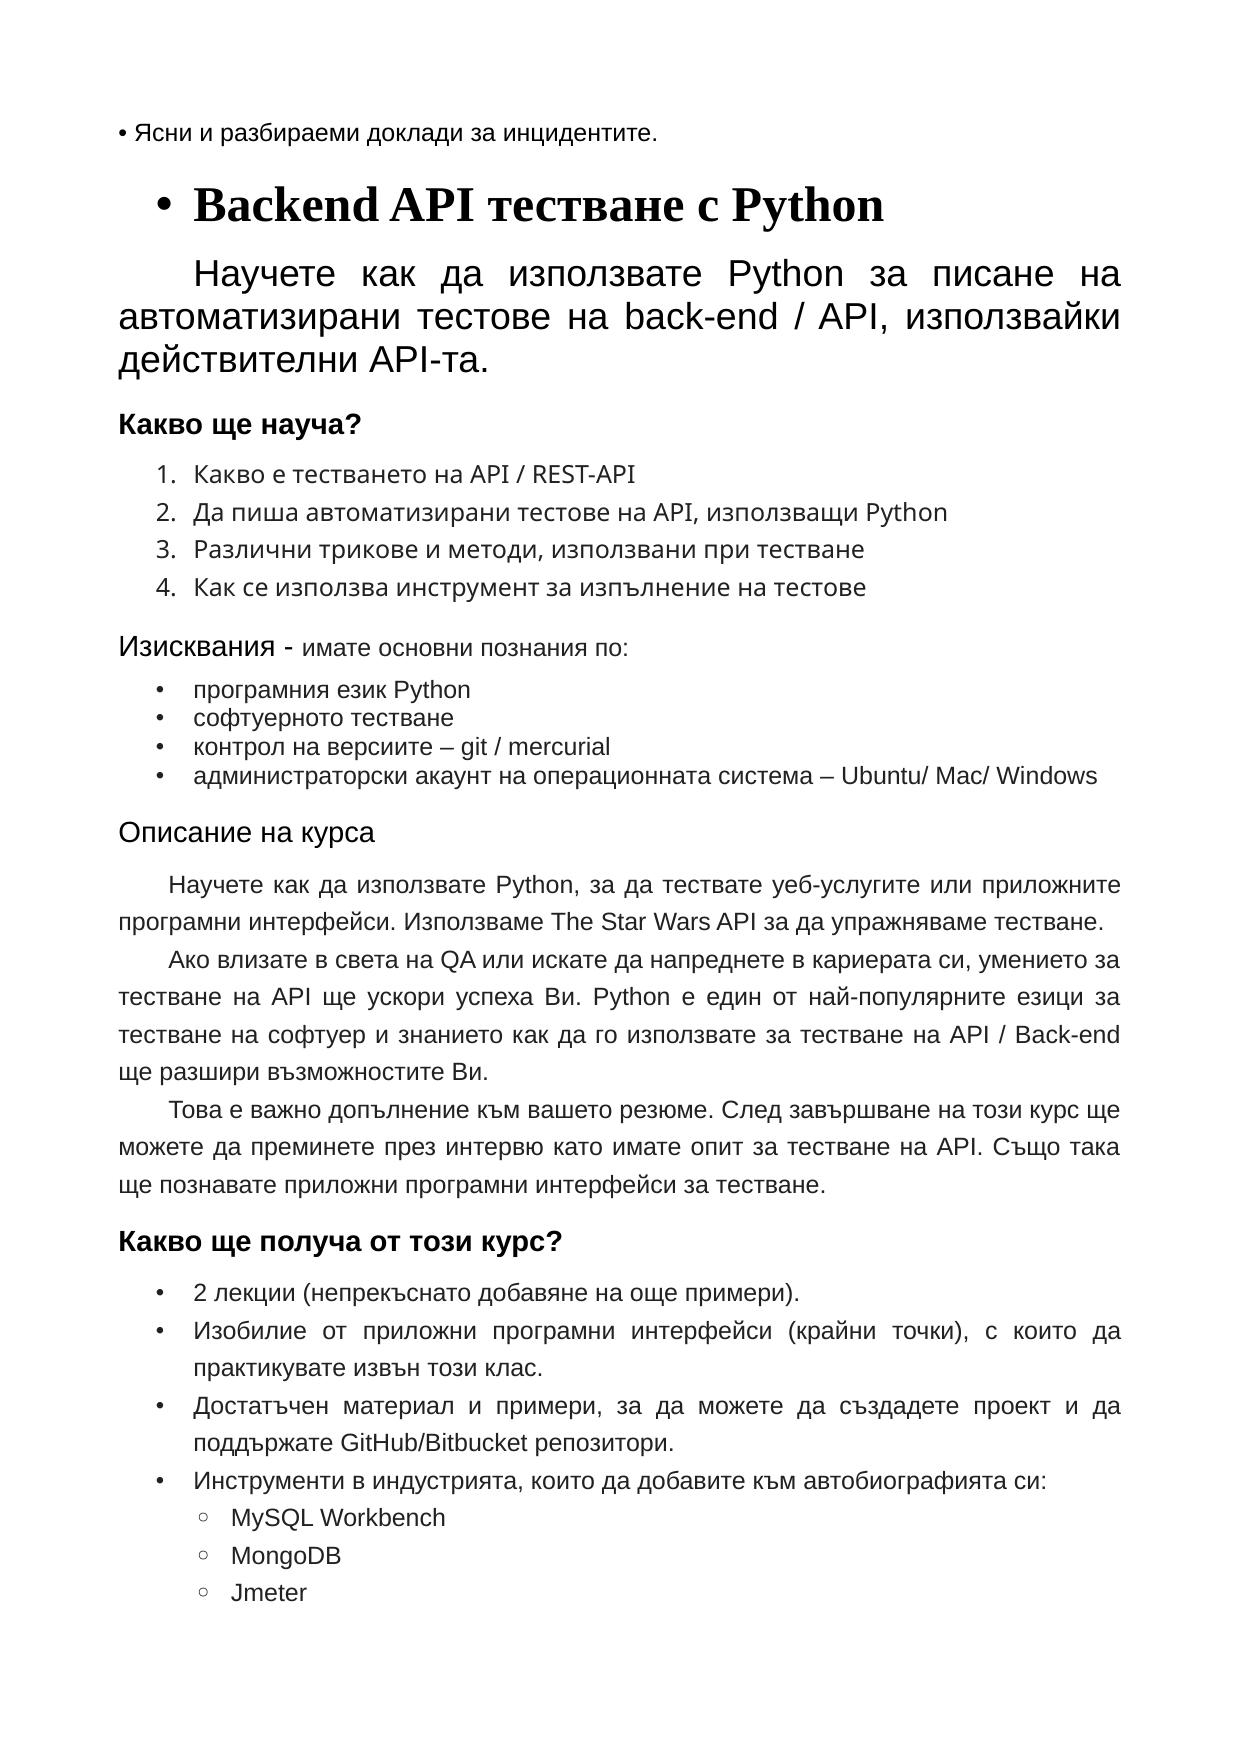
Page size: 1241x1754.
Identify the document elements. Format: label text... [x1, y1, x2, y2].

list 2 лекции (непрекъснато добавяне на още примери). [156, 1269, 1122, 1307]
list Достатъчен материал и примери, за да можете да създадете проект и да поддържате GitHub/Bitbucket репозитори. [156, 1382, 1122, 1457]
list Изобилие от приложни програмни интерфейси (крайни точки), с които да практикувате извън този клас. [156, 1307, 1122, 1382]
list софтуерното тестване [156, 703, 1122, 732]
text Това е важно допълнение към вашето резюме. След завършване на този курс ще можете да преминете през интервю като имате опит за тестване на API. Също така ще познавате приложни програмни интерфейси за тестване. [118, 1086, 1122, 1198]
list администраторски акаунт на операционнaтa система – Ubuntu/ Mac/ Windows [156, 761, 1122, 790]
list контрол на версиите – git / mercurial [156, 732, 1122, 761]
list програмния език Python [156, 674, 1122, 703]
list Инструменти в индустрията, които да добавите към автобиографията си: [156, 1457, 1122, 1494]
list Jmeter [193, 1569, 1122, 1607]
subtitle Какво ще получа от този курс? [118, 1223, 1122, 1257]
subtitle Описание на курса [118, 815, 1122, 848]
subtitle Научете как да използвате Python за писане на автоматизирани тестове на back-end / API, използвайки действителни API-та. [118, 251, 1122, 380]
list MongoDB [193, 1532, 1122, 1569]
text Ако влизате в света на QA или искате да напреднете в кариерата си, умението за тестване на API ще ускори успеха Ви. Python е един от най-популярните езици за тестване на софтуер и знанието как да го използвате за тестване на API / Back-end ще разшири възможностите Ви. [118, 936, 1122, 1086]
subtitle Backend API тестване с Python [156, 174, 1122, 232]
text Научете как да използвате Python, за да тествате уеб-услугите или приложните програмни интерфейси. Използваме The Star Wars API за да упражняваме тестване. [118, 861, 1122, 936]
list Какво е тестването на API / REST-API [156, 453, 1122, 491]
list MySQL Workbench [193, 1494, 1122, 1532]
subtitle Изисквания - имате основни познания по: [118, 628, 1122, 662]
text • Ясни и разбираеми доклади за инцидентите. [118, 118, 1122, 147]
list Да пиша автоматизирани тестове на API, използващи Python [156, 491, 1122, 528]
list Как се използва инструмент за изпълнение на тестове [156, 566, 1122, 603]
list Различни трикове и методи, използвани при тестване [156, 528, 1122, 566]
subtitle Какво ще науча? [118, 407, 1122, 441]
